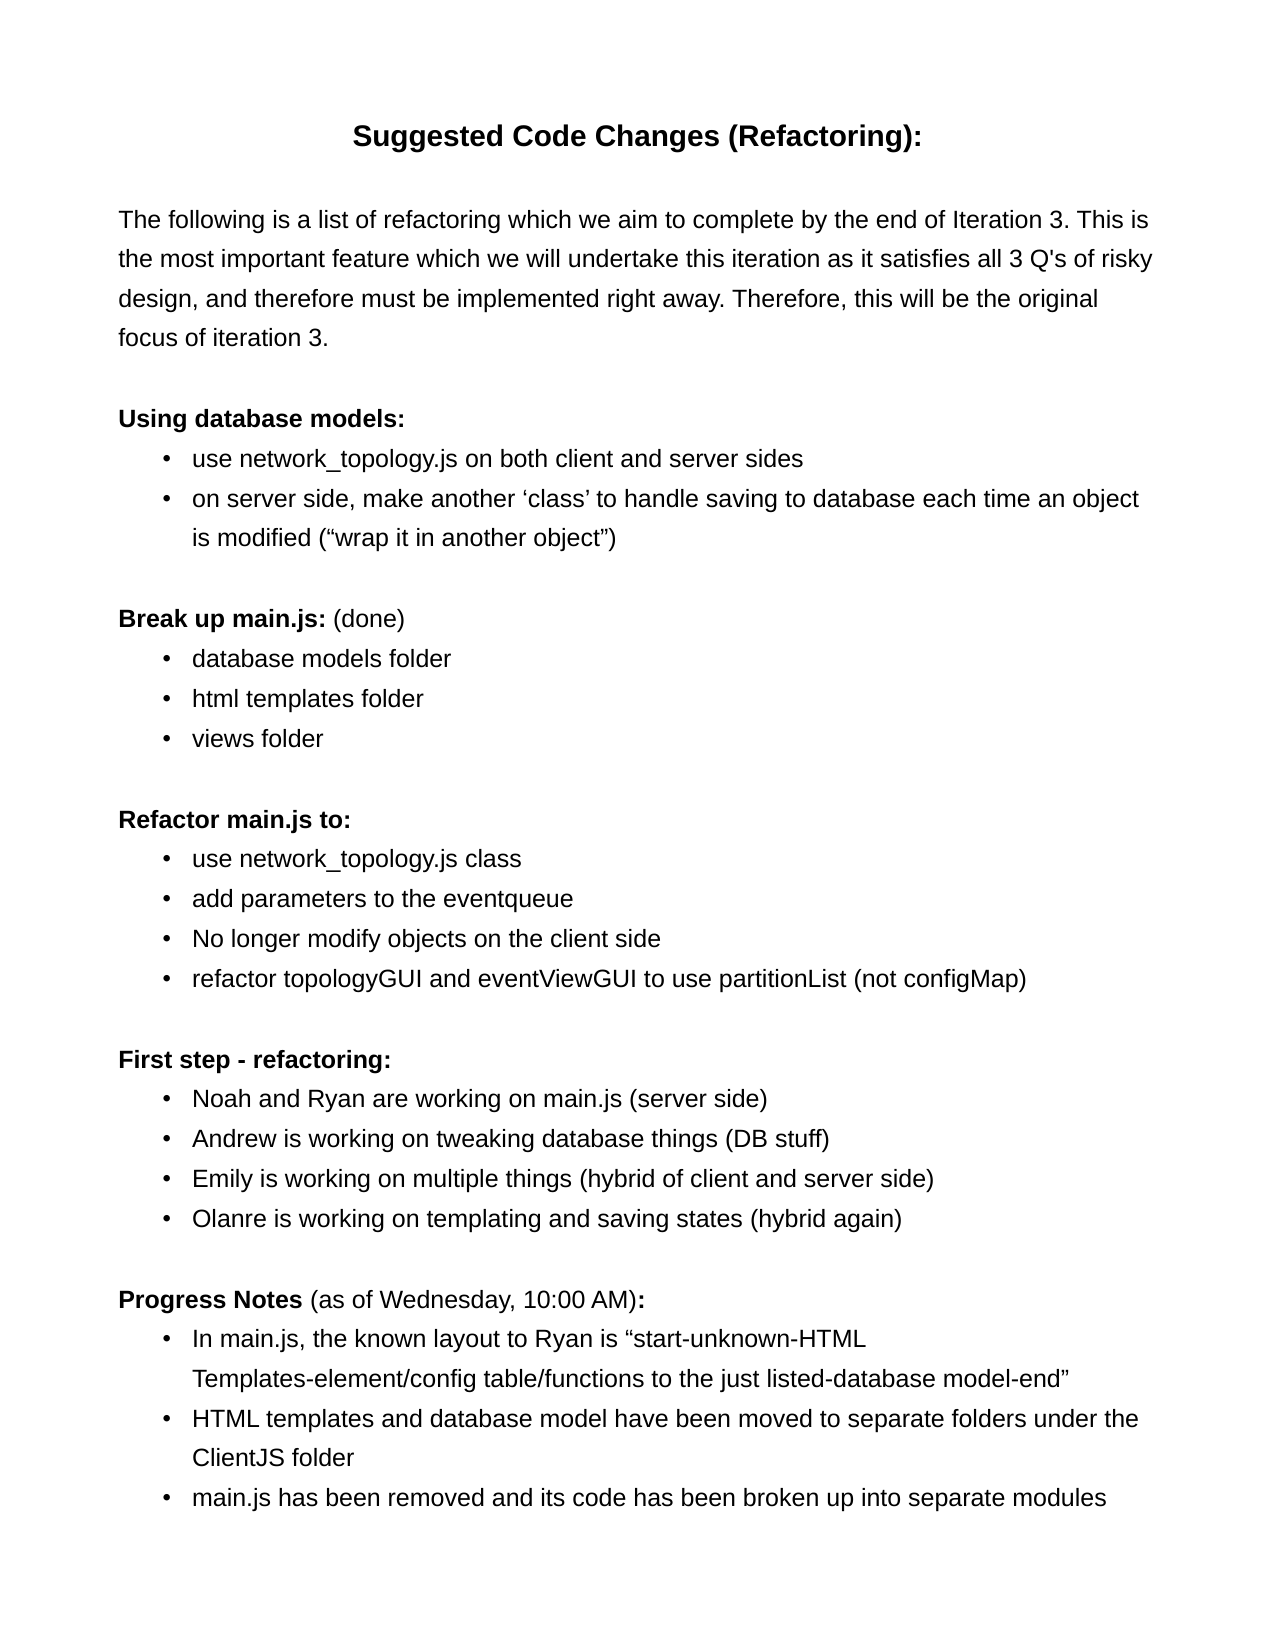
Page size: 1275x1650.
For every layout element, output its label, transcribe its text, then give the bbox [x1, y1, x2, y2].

list views folder [162, 723, 1157, 752]
list In main.js, the known layout to Ryan is “start-unknown-HTML Templates-element/config table/functions to the just listed-database model-end” [162, 1324, 1157, 1393]
list Olanre is working on templating and saving states (hybrid again) [162, 1204, 1157, 1233]
text Suggested Code Changes (Refactoring): [118, 118, 1157, 152]
list refactor topologyGUI and eventViewGUI to use partitionList (not configMap) [162, 964, 1157, 993]
list Noah and Ryan are working on main.js (server side) [162, 1084, 1157, 1113]
list Emily is working on multiple things (hybrid of client and server side) [162, 1164, 1157, 1193]
list No longer modify objects on the client side [162, 924, 1157, 953]
list use network_topology.js on both client and server sides [162, 444, 1157, 473]
text The following is a list of refactoring which we aim to complete by the end of Iteration 3. This is the most important feature which we will undertake this iteration as it satisfies all 3 Q's of risky design, and therefore must be implemented right away. Therefore, this will be the original focus of iteration 3. [118, 205, 1157, 352]
list database models folder [162, 644, 1157, 673]
text Refactor main.js to: [118, 804, 1157, 833]
list HTML templates and database model have been moved to separate folders under the ClientJS folder [162, 1404, 1157, 1472]
list use network_topology.js class [162, 844, 1157, 873]
text Using database models: [118, 404, 1157, 433]
text Progress Notes (as of Wednesday, 10:00 AM): [118, 1285, 1157, 1313]
list on server side, make another ‘class’ to handle saving to database each time an object is modified (“wrap it in another object”) [162, 484, 1157, 552]
list main.js has been removed and its code has been broken up into separate modules [162, 1483, 1157, 1512]
list html templates folder [162, 684, 1157, 713]
list Andrew is working on tweaking database things (DB stuff) [162, 1124, 1157, 1153]
text Break up main.js: (done) [118, 604, 1157, 633]
text First step - refactoring: [118, 1045, 1157, 1073]
list add parameters to the eventqueue [162, 884, 1157, 913]
